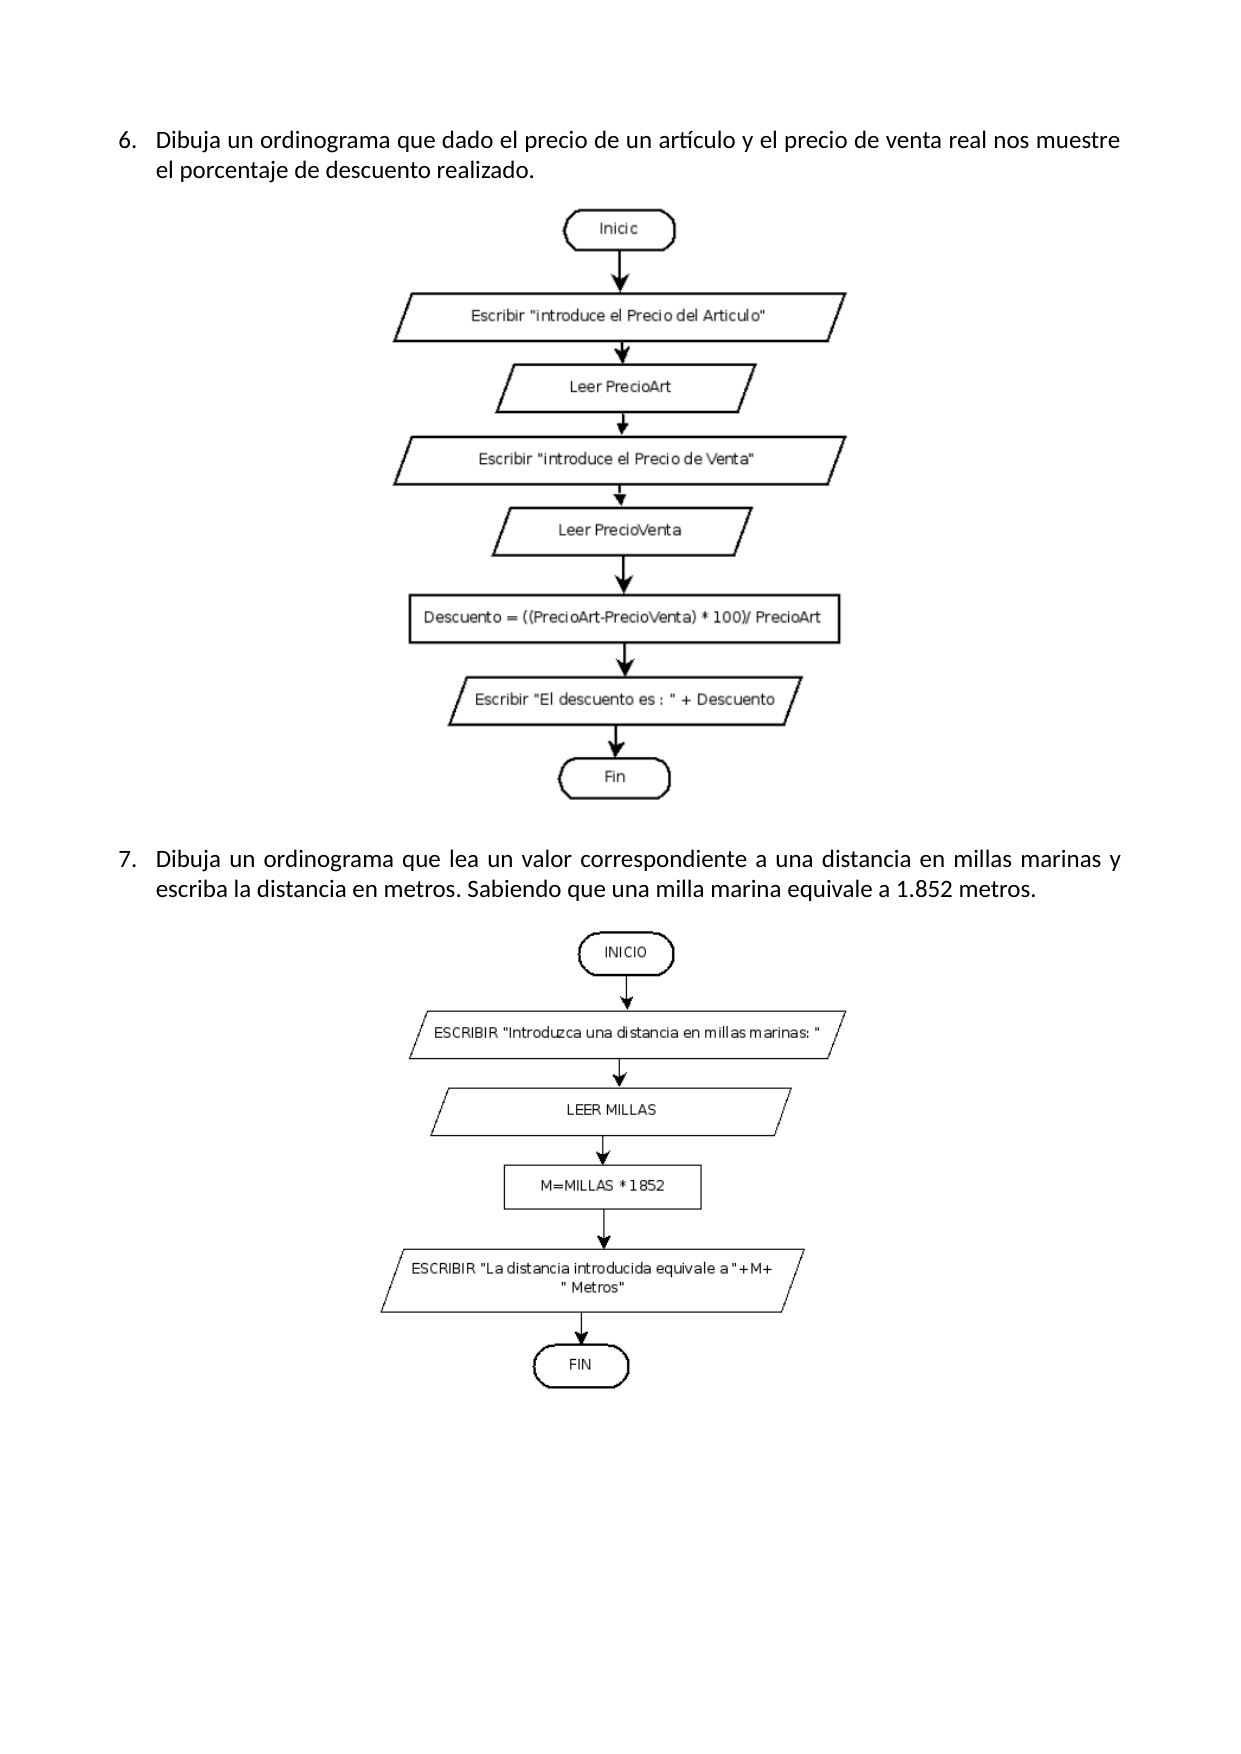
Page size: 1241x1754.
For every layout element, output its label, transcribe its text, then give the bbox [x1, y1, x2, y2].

list Dibuja un ordinograma que lea un valor correspondiente a una distancia en millas marinas y escriba la distancia en metros. Sabiendo que una milla marina equivale a 1.852 metros. [118, 843, 1122, 904]
picture [376, 910, 864, 1404]
list Dibuja un ordinograma que dado el precio de un artículo y el precio de venta real nos muestre el porcentaje de descuento realizado. [118, 124, 1122, 185]
picture [382, 191, 859, 807]
